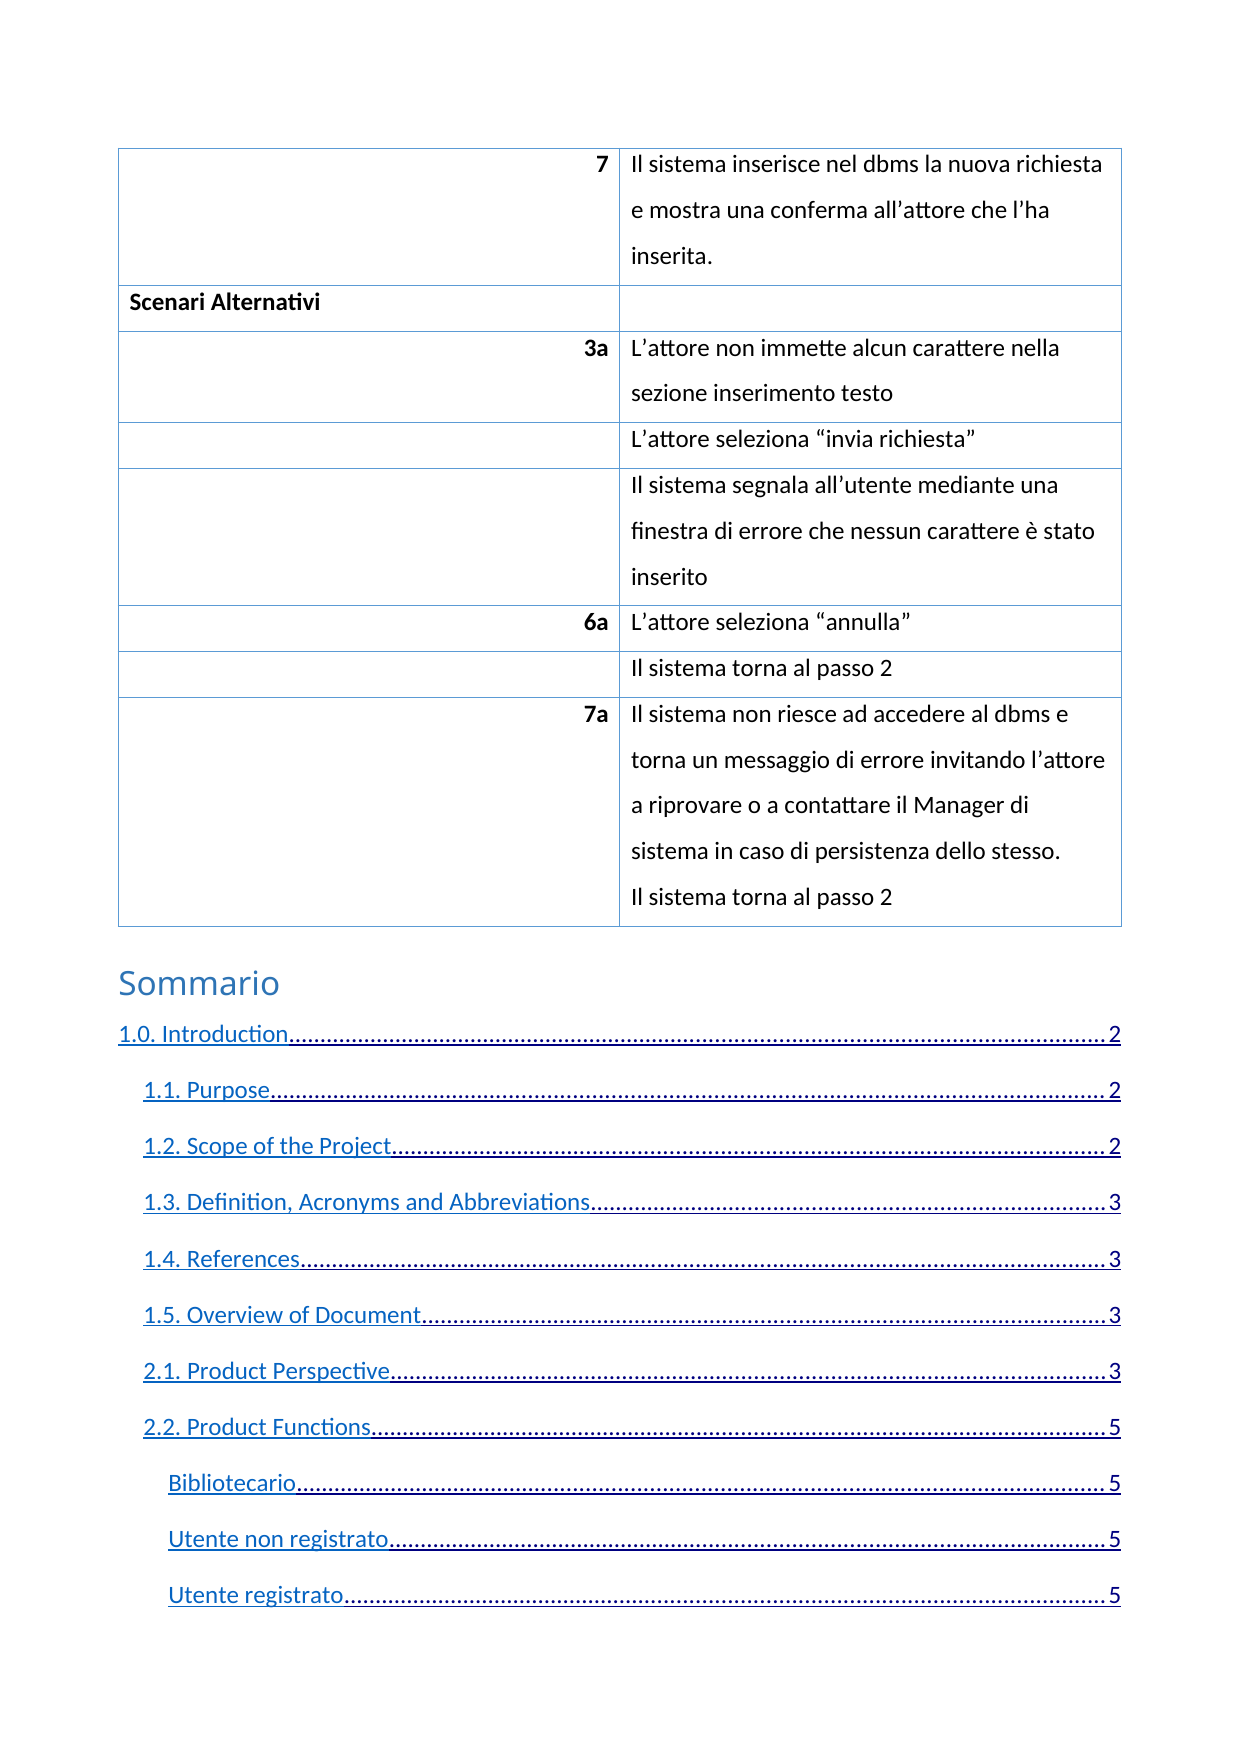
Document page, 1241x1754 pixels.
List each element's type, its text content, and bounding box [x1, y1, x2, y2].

text Sommario [118, 960, 1122, 1006]
text 2.1. Product Perspective 3 [143, 1355, 1122, 1386]
text 1.0. Introduction 2 [118, 1018, 1122, 1049]
table_cell 3a [119, 332, 619, 422]
text Bibliotecario 5 [168, 1467, 1122, 1498]
table_cell [119, 423, 619, 468]
text 1.1. Purpose 2 [143, 1074, 1122, 1105]
text 1.2. Scope of the Project 2 [143, 1130, 1122, 1161]
text 1.4. References 3 [143, 1243, 1122, 1273]
table_cell L’attore seleziona “annulla” [620, 606, 1121, 651]
table_cell 7a [119, 698, 619, 926]
text Utente non registrato 5 [168, 1523, 1122, 1554]
table_cell L’attore seleziona “invia richiesta” [620, 423, 1121, 468]
table_cell [620, 286, 1121, 331]
table_cell [119, 469, 619, 605]
text 1.3. Definition, Acronyms and Abbreviations 3 [143, 1187, 1122, 1217]
table_cell [119, 652, 619, 697]
table_cell Scenari Alternativi [119, 286, 619, 331]
text Utente registrato 5 [168, 1579, 1122, 1610]
text 2.2. Product Functions 5 [143, 1411, 1122, 1442]
text 1.5. Overview of Document 3 [143, 1299, 1122, 1329]
table_cell Il sistema torna al passo 2 [620, 652, 1121, 697]
table_cell 6a [119, 606, 619, 651]
table_cell Il sistema inserisce nel dbms la nuova richiesta e mostra una conferma all’attore che l’ha inserita. [620, 149, 1121, 285]
table_cell 7 [119, 149, 619, 285]
table_cell L’attore non immette alcun carattere nella sezione inserimento testo [620, 332, 1121, 422]
table_cell Il sistema non riesce ad accedere al dbms e torna un messaggio di errore invitando l’attore a riprovare o a contattare il Manager di sistema in caso di persistenza dello stesso. Il sistema torna al passo 2 [620, 698, 1121, 926]
table_cell Il sistema segnala all’utente mediante una finestra di errore che nessun carattere è stato inserito [620, 469, 1121, 605]
